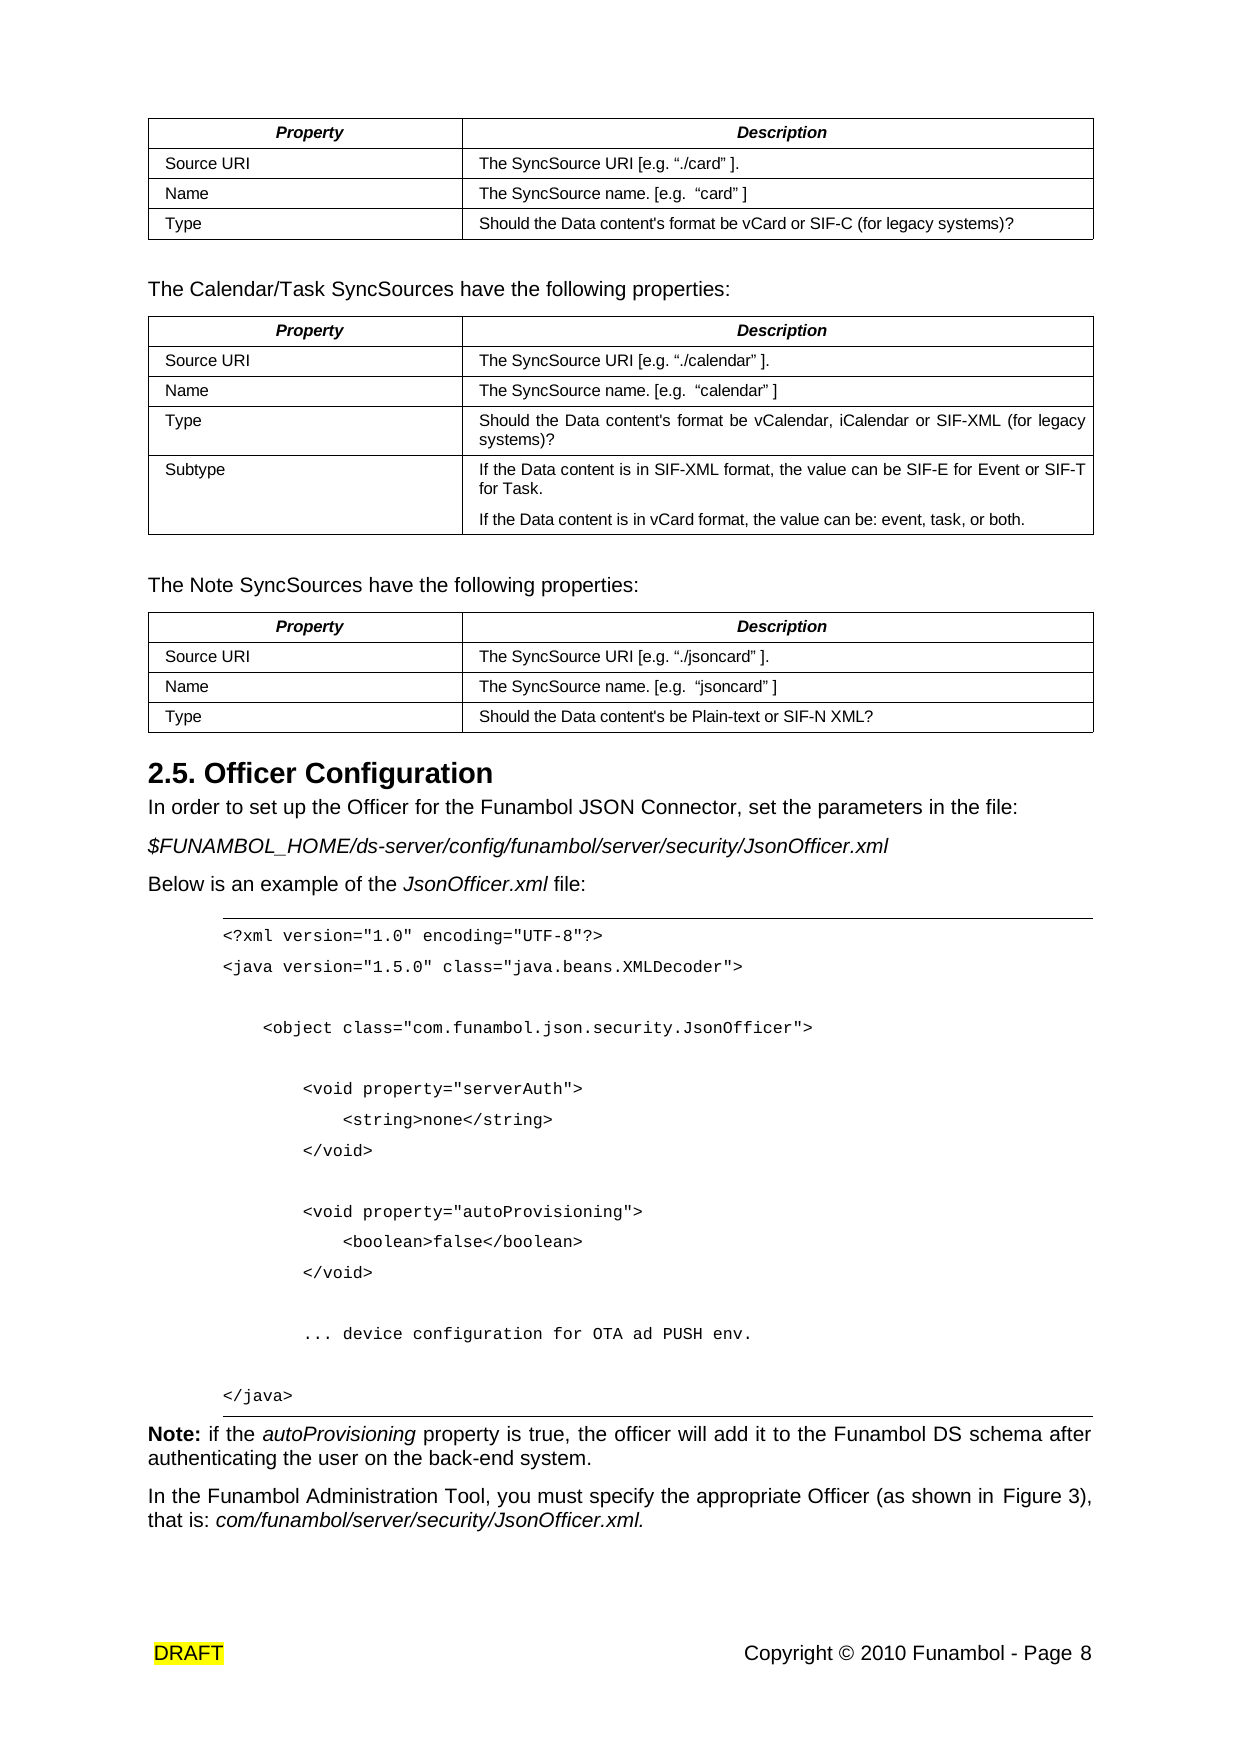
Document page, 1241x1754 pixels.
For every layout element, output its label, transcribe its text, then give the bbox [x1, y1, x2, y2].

table_header Description [463, 119, 1093, 148]
text ... device configuration for OTA ad PUSH env. [223, 1316, 1093, 1345]
table_cell Source URI [149, 149, 462, 178]
subtitle Officer Configuration [148, 757, 1093, 789]
table_cell If the Data content is in SIF-XML format, the value can be SIF-E for Event or SIF-T for Task. If the Data content is in vCard format, the value can be: event, task, or both. [463, 456, 1093, 534]
table_header Property [149, 613, 462, 642]
table_cell The SyncSource URI [e.g. “./jsoncard” ]. [463, 643, 1093, 672]
table_cell The SyncSource URI [e.g. “./calendar” ]. [463, 347, 1093, 376]
text In order to set up the Officer for the Funambol JSON Connector, set the parameters in the file: [148, 796, 1093, 819]
text </void> [223, 1254, 1093, 1283]
table_cell Name [149, 179, 462, 208]
text <boolean>false</boolean> [223, 1224, 1093, 1253]
text $FUNAMBOL_HOME/ds-server/config/funambol/server/security/JsonOfficer.xml [148, 834, 1093, 858]
table_header Property [149, 119, 462, 148]
table_cell Name [149, 673, 462, 702]
text </java> [223, 1377, 1093, 1416]
table_cell Subtype [149, 456, 462, 534]
table_cell Type [149, 407, 462, 455]
table_cell The SyncSource name. [e.g. “card” ] [463, 179, 1093, 208]
table_header Description [463, 317, 1093, 346]
text <java version="1.5.0" class="java.beans.XMLDecoder"> [223, 948, 1093, 977]
table_cell Should the Data content's format be vCard or SIF-C (for legacy systems)? [463, 209, 1093, 239]
text Note: if the autoProvisioning property is true, the officer will add it to the Funambol DS schema after authenticating the user on the back-end system. [148, 1422, 1093, 1469]
table_cell Type [149, 209, 462, 239]
table_cell Should the Data content's format be vCalendar, iCalendar or SIF-XML (for legacy systems)? [463, 407, 1093, 455]
table_cell Type [149, 703, 462, 732]
table_cell Name [149, 377, 462, 406]
text Below is an example of the JsonOfficer.xml file: [148, 873, 1093, 896]
table_cell The SyncSource name. [e.g. “jsoncard” ] [463, 673, 1093, 702]
text </void> [223, 1132, 1093, 1161]
table_cell The SyncSource URI [e.g. “./card” ]. [463, 149, 1093, 178]
text The Note SyncSources have the following properties: [148, 573, 1093, 597]
table_cell Source URI [149, 643, 462, 672]
text The Calendar/Task SyncSources have the following properties: [148, 277, 1093, 301]
text <string>none</string> [223, 1101, 1093, 1130]
text <void property="serverAuth"> [223, 1071, 1093, 1100]
text <void property="autoProvisioning"> [223, 1193, 1093, 1222]
table_cell The SyncSource name. [e.g. “calendar” ] [463, 377, 1093, 406]
text <?xml version="1.0" encoding="UTF-8"?> [223, 919, 1093, 947]
table_cell Should the Data content's be Plain-text or SIF-N XML? [463, 703, 1093, 732]
table_header Description [463, 613, 1093, 642]
text <object class="com.funambol.json.security.JsonOfficer"> [223, 1009, 1093, 1038]
table_header Property [149, 317, 462, 346]
text In the Funambol Administration Tool, you must specify the appropriate Officer (as shown in Figure 3), that is: com/funambol/server/security/JsonOfficer.xml. [148, 1484, 1093, 1532]
table_cell Source URI [149, 347, 462, 376]
